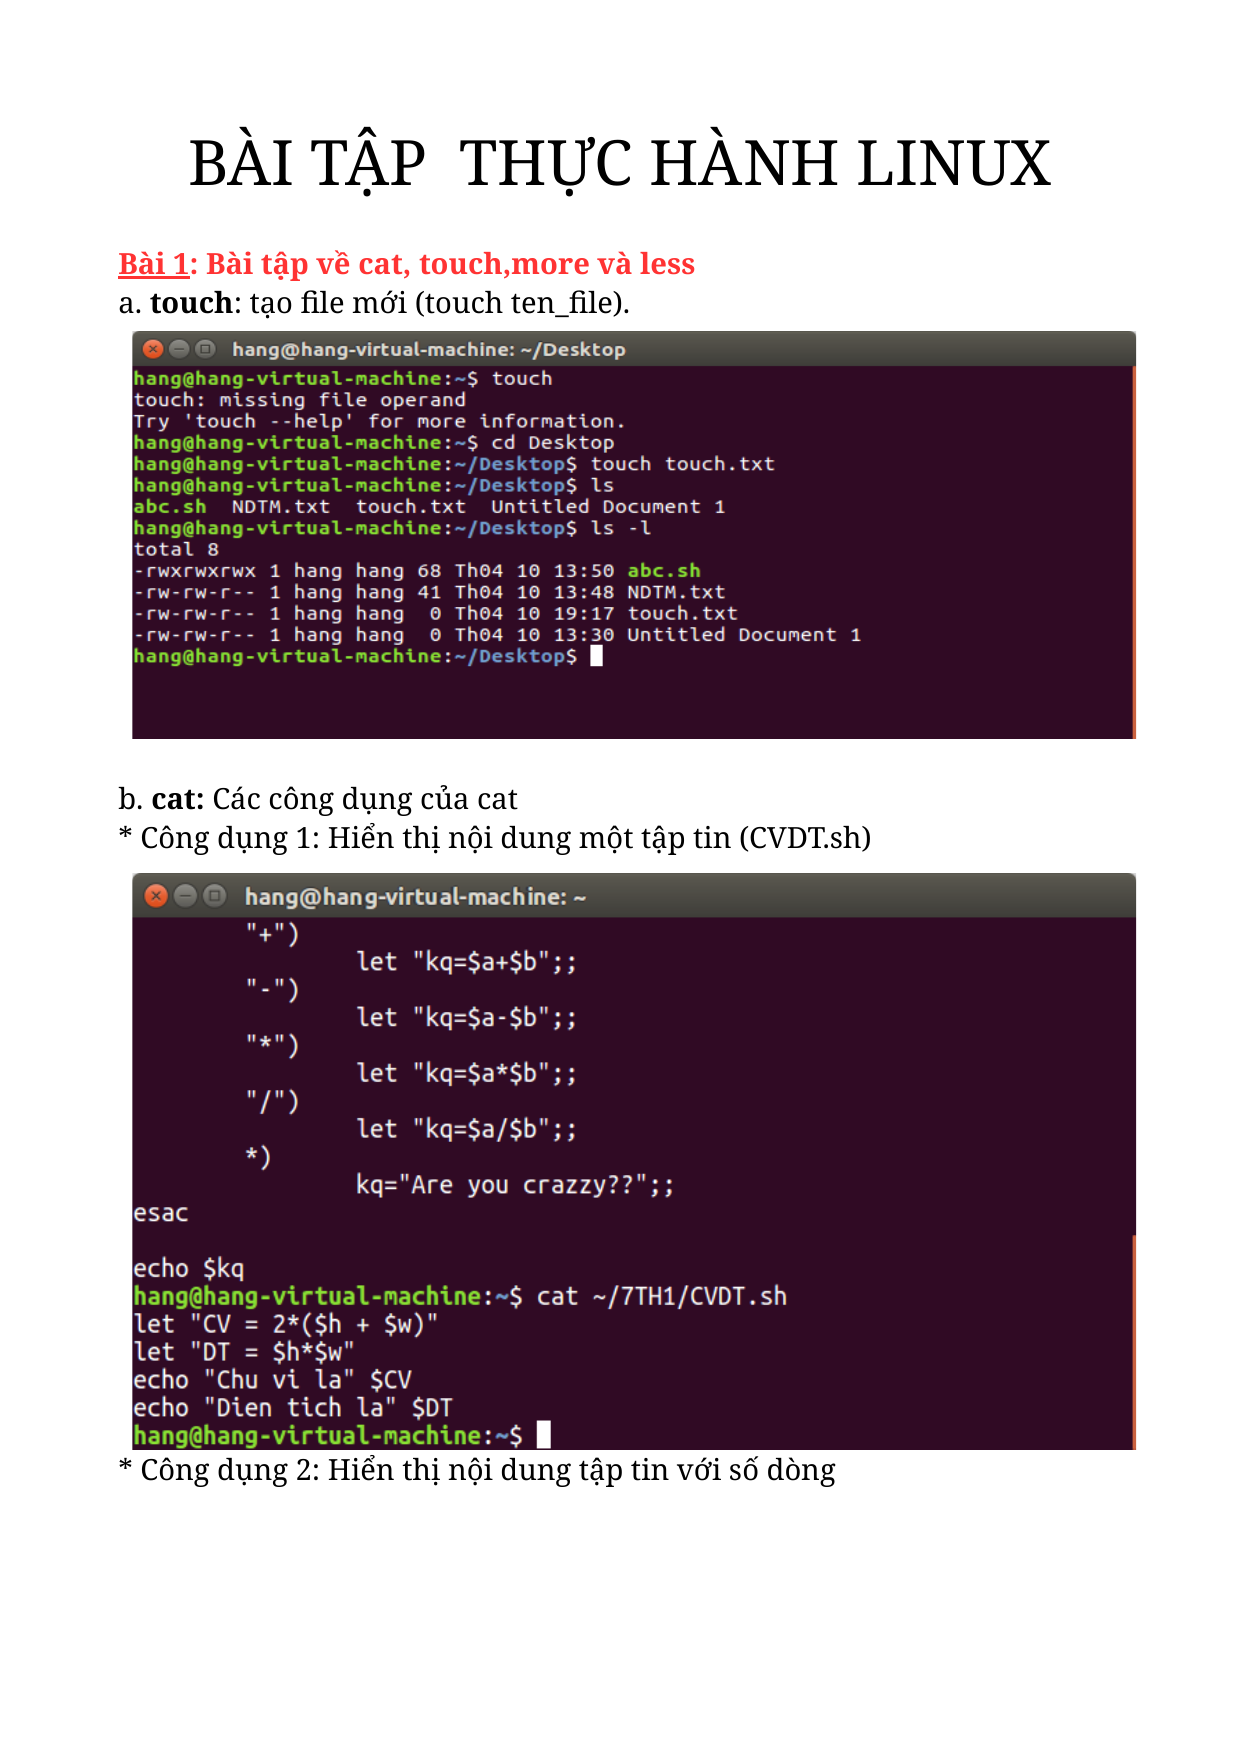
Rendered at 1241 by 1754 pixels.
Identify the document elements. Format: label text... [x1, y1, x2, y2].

text * Công dụng 1: Hiển thị nội dung một tập tin (CVDT.sh) * Công dụng 2: Hiển thị nội dung tập tin với số dòng [118, 818, 1122, 1489]
text Bài 1: Bài tập về cat, touch,more và less [118, 243, 1122, 283]
text b. cat: Các công dụng của cat [118, 778, 1122, 818]
picture [132, 331, 1137, 739]
text BÀI TẬP THỰC HÀNH LINUX [118, 118, 1122, 203]
text a. touch: tạo file mới (touch ten_file). [118, 283, 1122, 322]
picture [132, 873, 1137, 1450]
